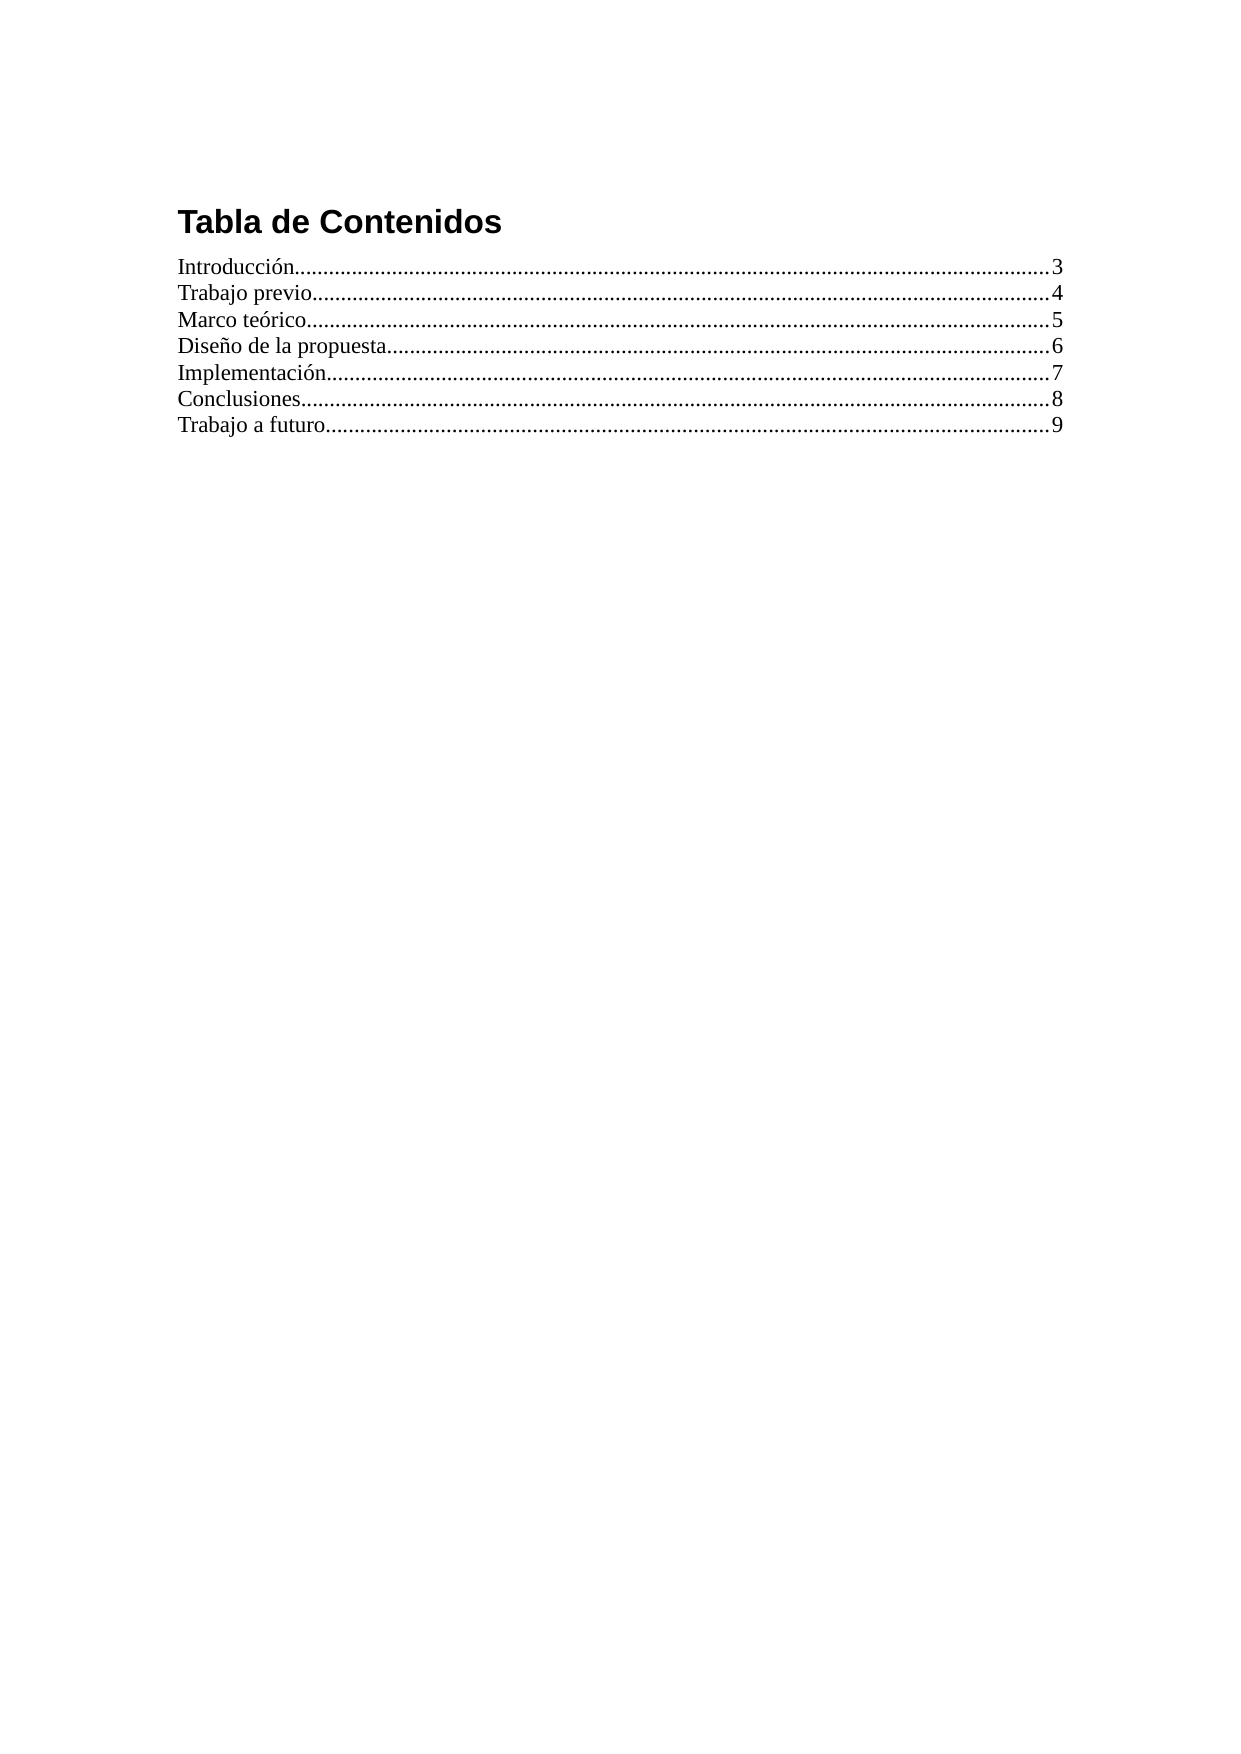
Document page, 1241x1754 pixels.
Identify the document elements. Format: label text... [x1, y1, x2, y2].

text Introducción 3 [177, 253, 1063, 279]
text Implementación 7 [177, 358, 1063, 385]
text Trabajo previo 4 [177, 279, 1063, 306]
text Marco teórico 5 [177, 306, 1063, 332]
text Trabajo a futuro 9 [177, 411, 1063, 438]
text Diseño de la propuesta 6 [177, 332, 1063, 358]
subtitle Tabla de Contenidos [177, 202, 1063, 241]
text Conclusiones 8 [177, 385, 1063, 411]
